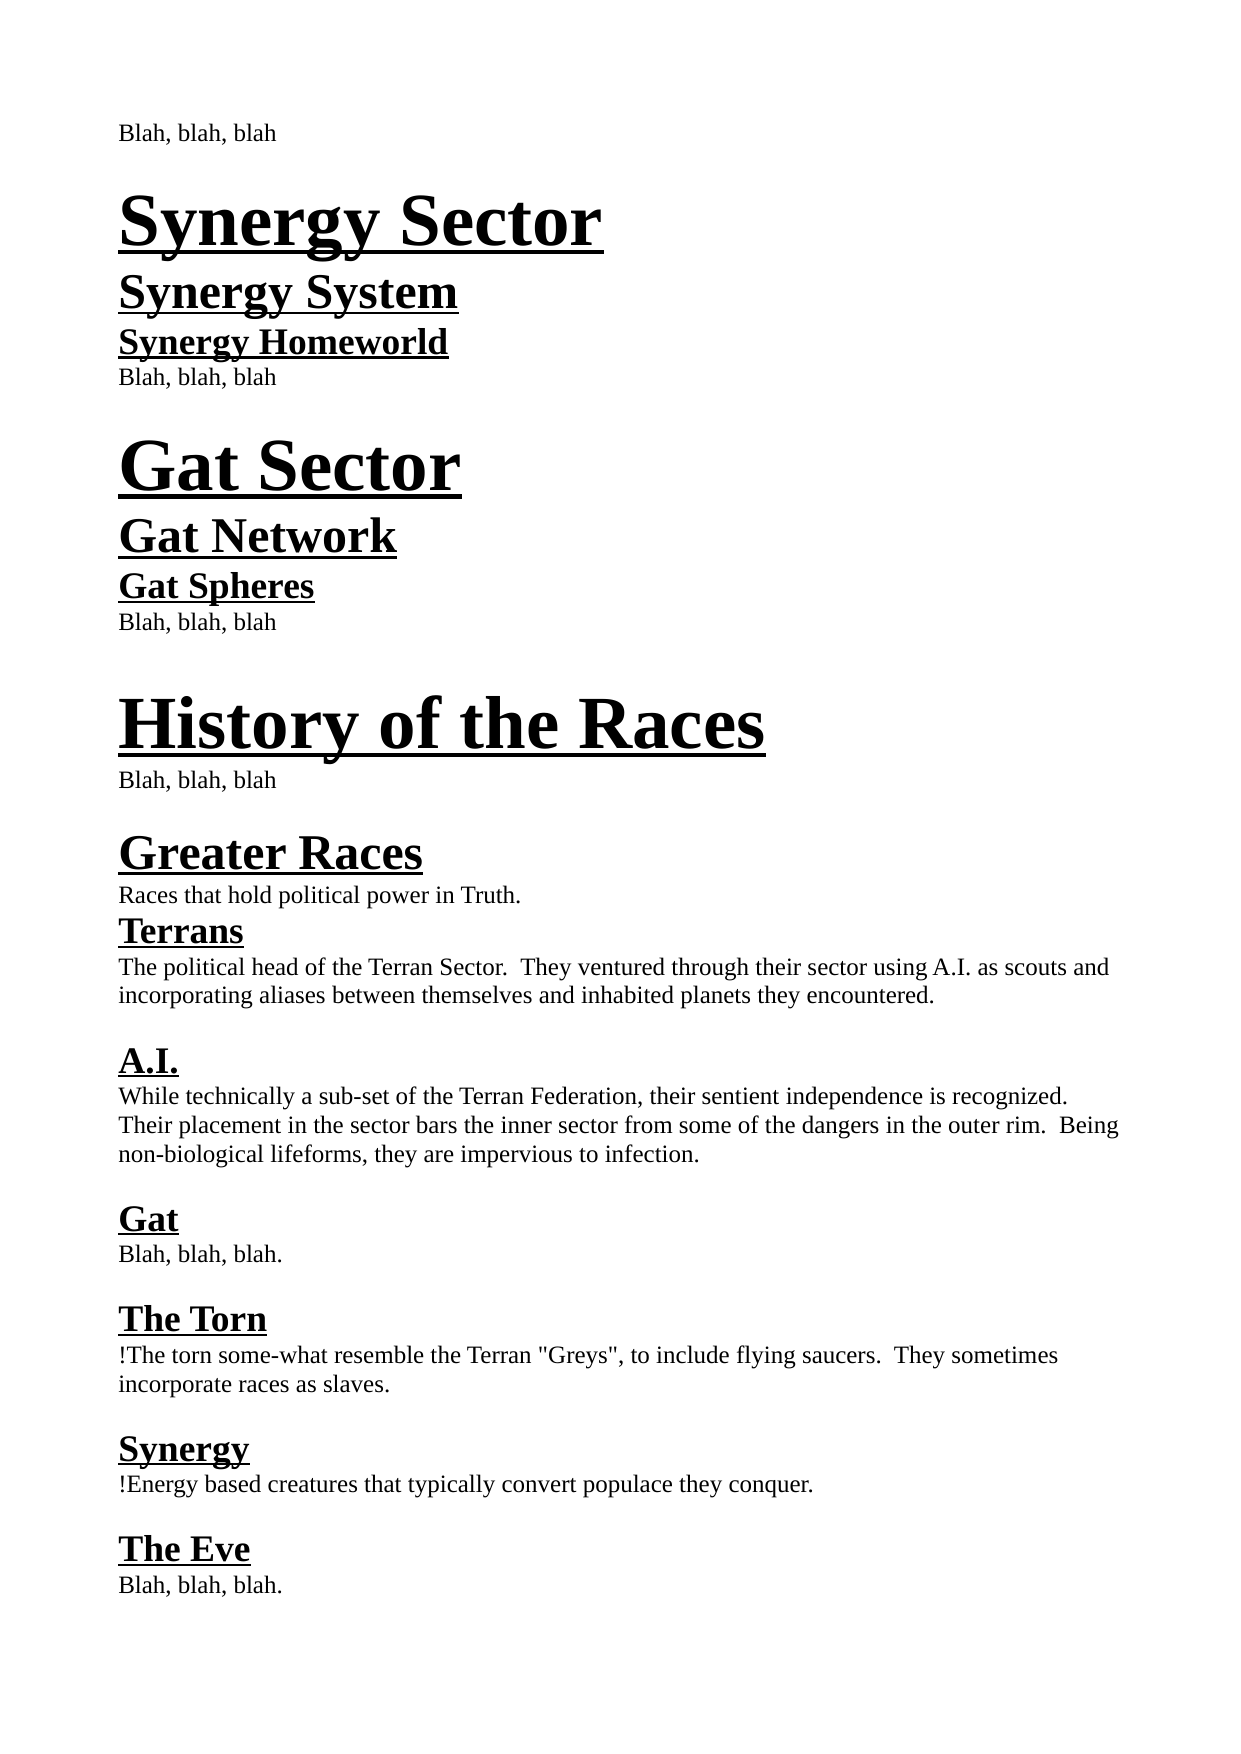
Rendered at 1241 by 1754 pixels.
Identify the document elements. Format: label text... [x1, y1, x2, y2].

text A.I. [118, 1038, 1122, 1081]
text Terrans [118, 909, 1122, 952]
text Greater Races [118, 794, 1122, 880]
text Synergy [118, 1426, 1122, 1469]
text !The torn some-what resemble the Terran "Greys", to include flying saucers. They sometimes incorporate races as slaves. [118, 1340, 1122, 1397]
text Gat [118, 1196, 1122, 1239]
text Blah, blah, blah [118, 607, 1122, 636]
text Gat Network [118, 506, 1122, 564]
text While technically a sub-set of the Terran Federation, their sentient independence is recognized. Their placement in the sector bars the inner sector from some of the dangers in the outer rim. Being non-biological lifeforms, they are impervious to infection. [118, 1081, 1122, 1167]
text Blah, blah, blah. [118, 1239, 1122, 1268]
text The Eve [118, 1527, 1122, 1570]
text Gat Spheres [118, 564, 1122, 607]
text The political head of the Terran Sector. They ventured through their sector using A.I. as scouts and incorporating aliases between themselves and inhabited planets they encountered. [118, 952, 1122, 1009]
text Blah, blah, blah [118, 118, 1122, 147]
text History of the Races [118, 636, 1122, 765]
text Blah, blah, blah [118, 765, 1122, 794]
text The Torn [118, 1297, 1122, 1340]
text Synergy Sector [118, 176, 1122, 262]
text !Energy based creatures that typically convert populace they conquer. [118, 1469, 1122, 1527]
text Blah, blah, blah. [118, 1570, 1122, 1627]
text Races that hold political power in Truth. [118, 880, 1122, 909]
text Synergy Homeworld [118, 319, 1122, 362]
text Blah, blah, blah [118, 362, 1122, 391]
text Gat Sector [118, 420, 1122, 506]
text Synergy System [118, 262, 1122, 319]
